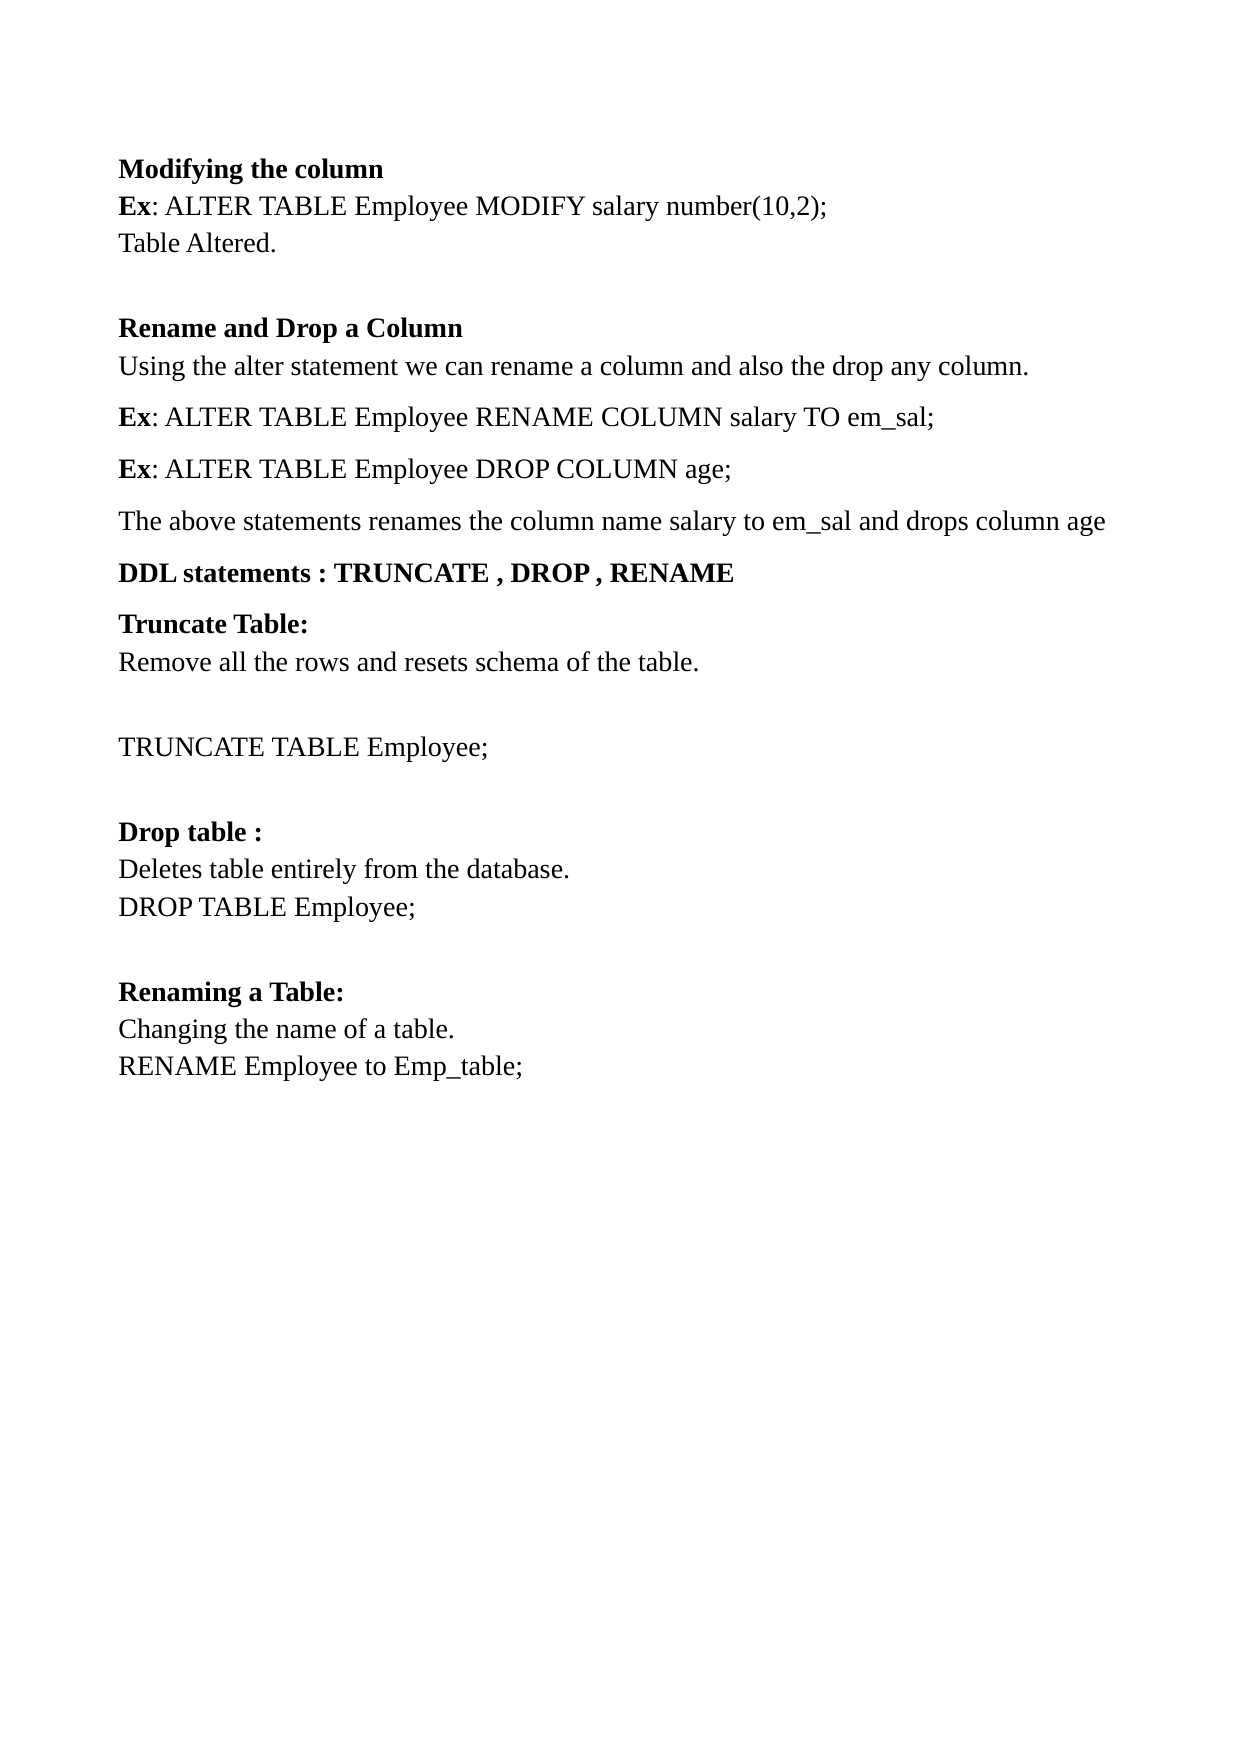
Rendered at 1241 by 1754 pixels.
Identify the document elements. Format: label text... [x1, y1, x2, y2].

text Modifying the column Ex: ALTER TABLE Employee MODIFY salary number(10,2); Table Altered. [118, 118, 1122, 258]
text The above statements renames the column name salary to em_sal and drops column age [118, 504, 1122, 536]
text Truncate Table: Remove all the rows and resets schema of the table. [118, 607, 1122, 677]
text Renaming a Table: Changing the name of a table. RENAME Employee to Emp_table; [118, 941, 1122, 1082]
text Ex: ALTER TABLE Employee DROP COLUMN age; [118, 452, 1122, 484]
text Rename and Drop a Column Using the alter statement we can rename a column and also the drop any column. [118, 278, 1122, 381]
text Drop table : Deletes table entirely from the database. DROP TABLE Employee; [118, 782, 1122, 922]
text TRUNCATE TABLE Employee; [118, 696, 1122, 762]
text DDL statements : TRUNCATE , DROP , RENAME [118, 556, 1122, 588]
text Ex: ALTER TABLE Employee RENAME COLUMN salary TO em_sal; [118, 400, 1122, 433]
